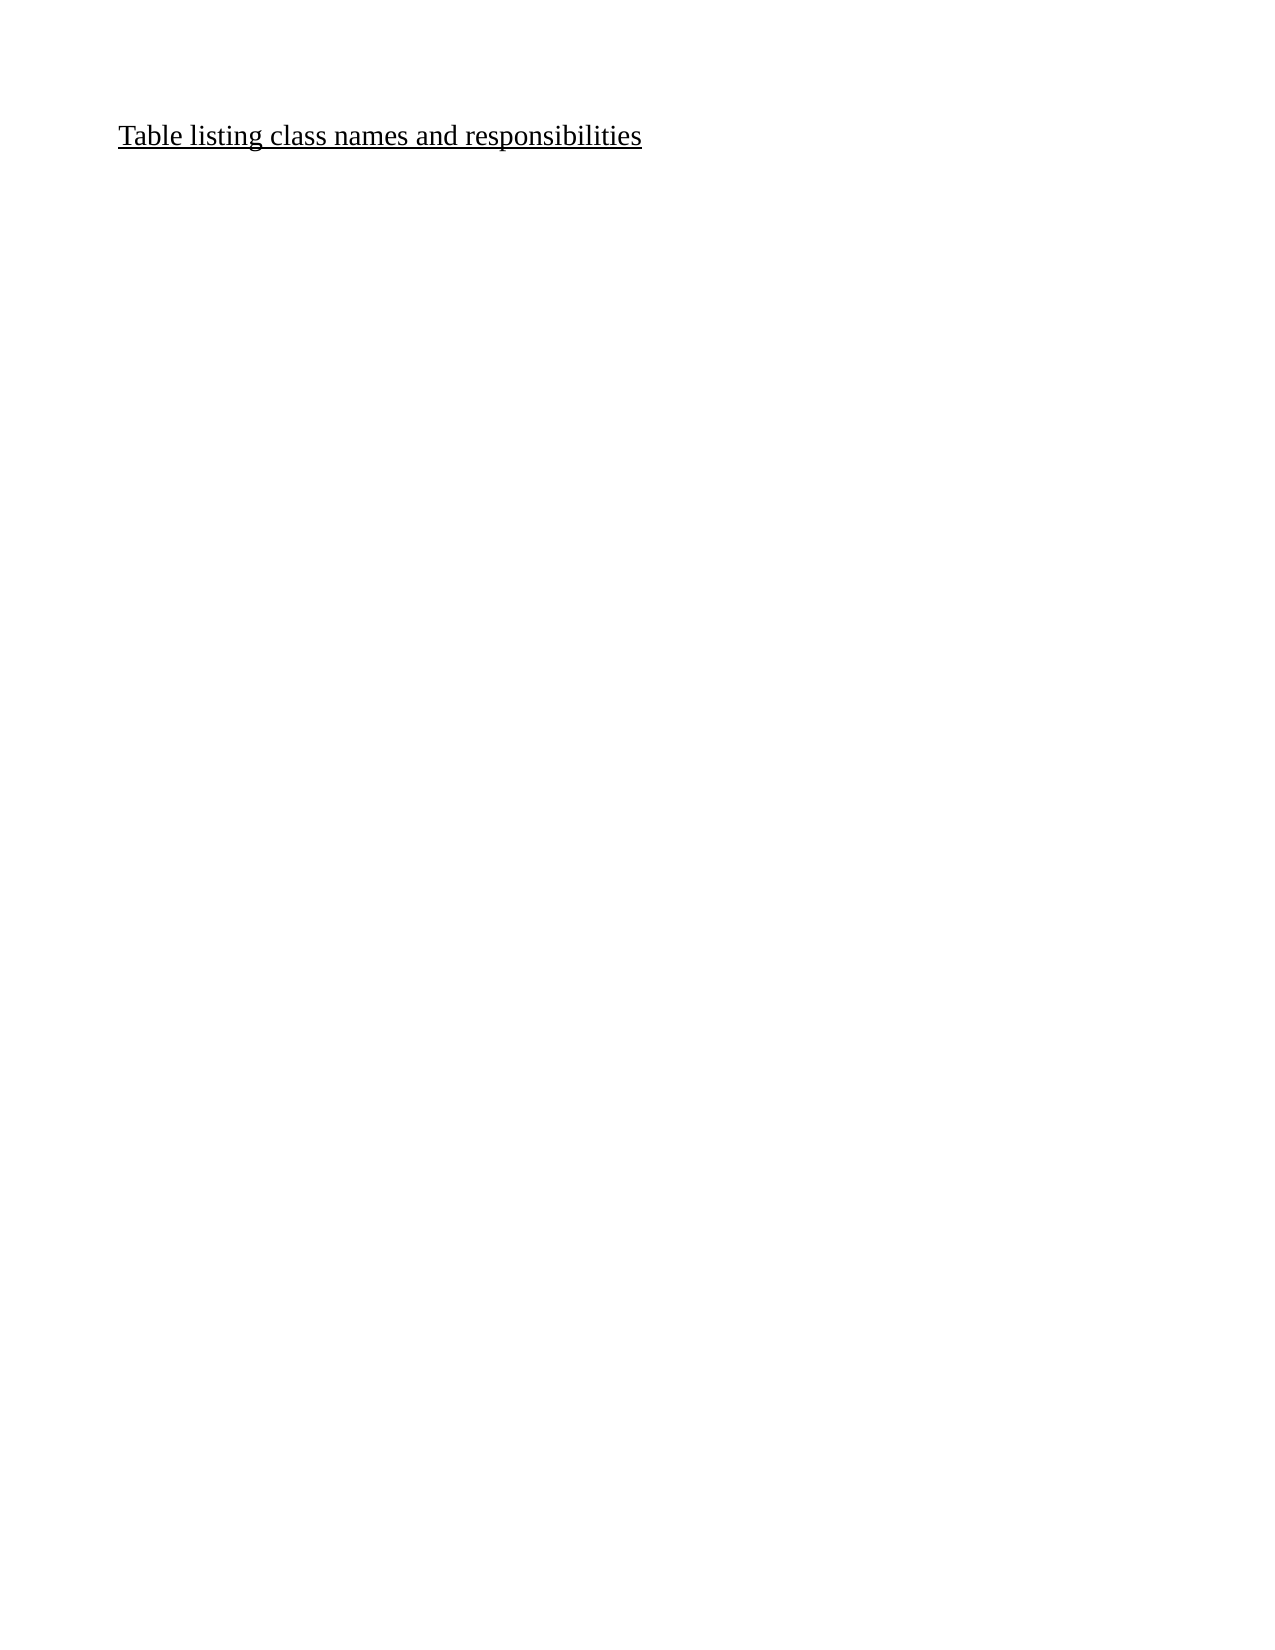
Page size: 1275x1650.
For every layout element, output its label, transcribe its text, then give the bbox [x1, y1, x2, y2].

text Table listing class names and responsibilities [118, 118, 1157, 152]
